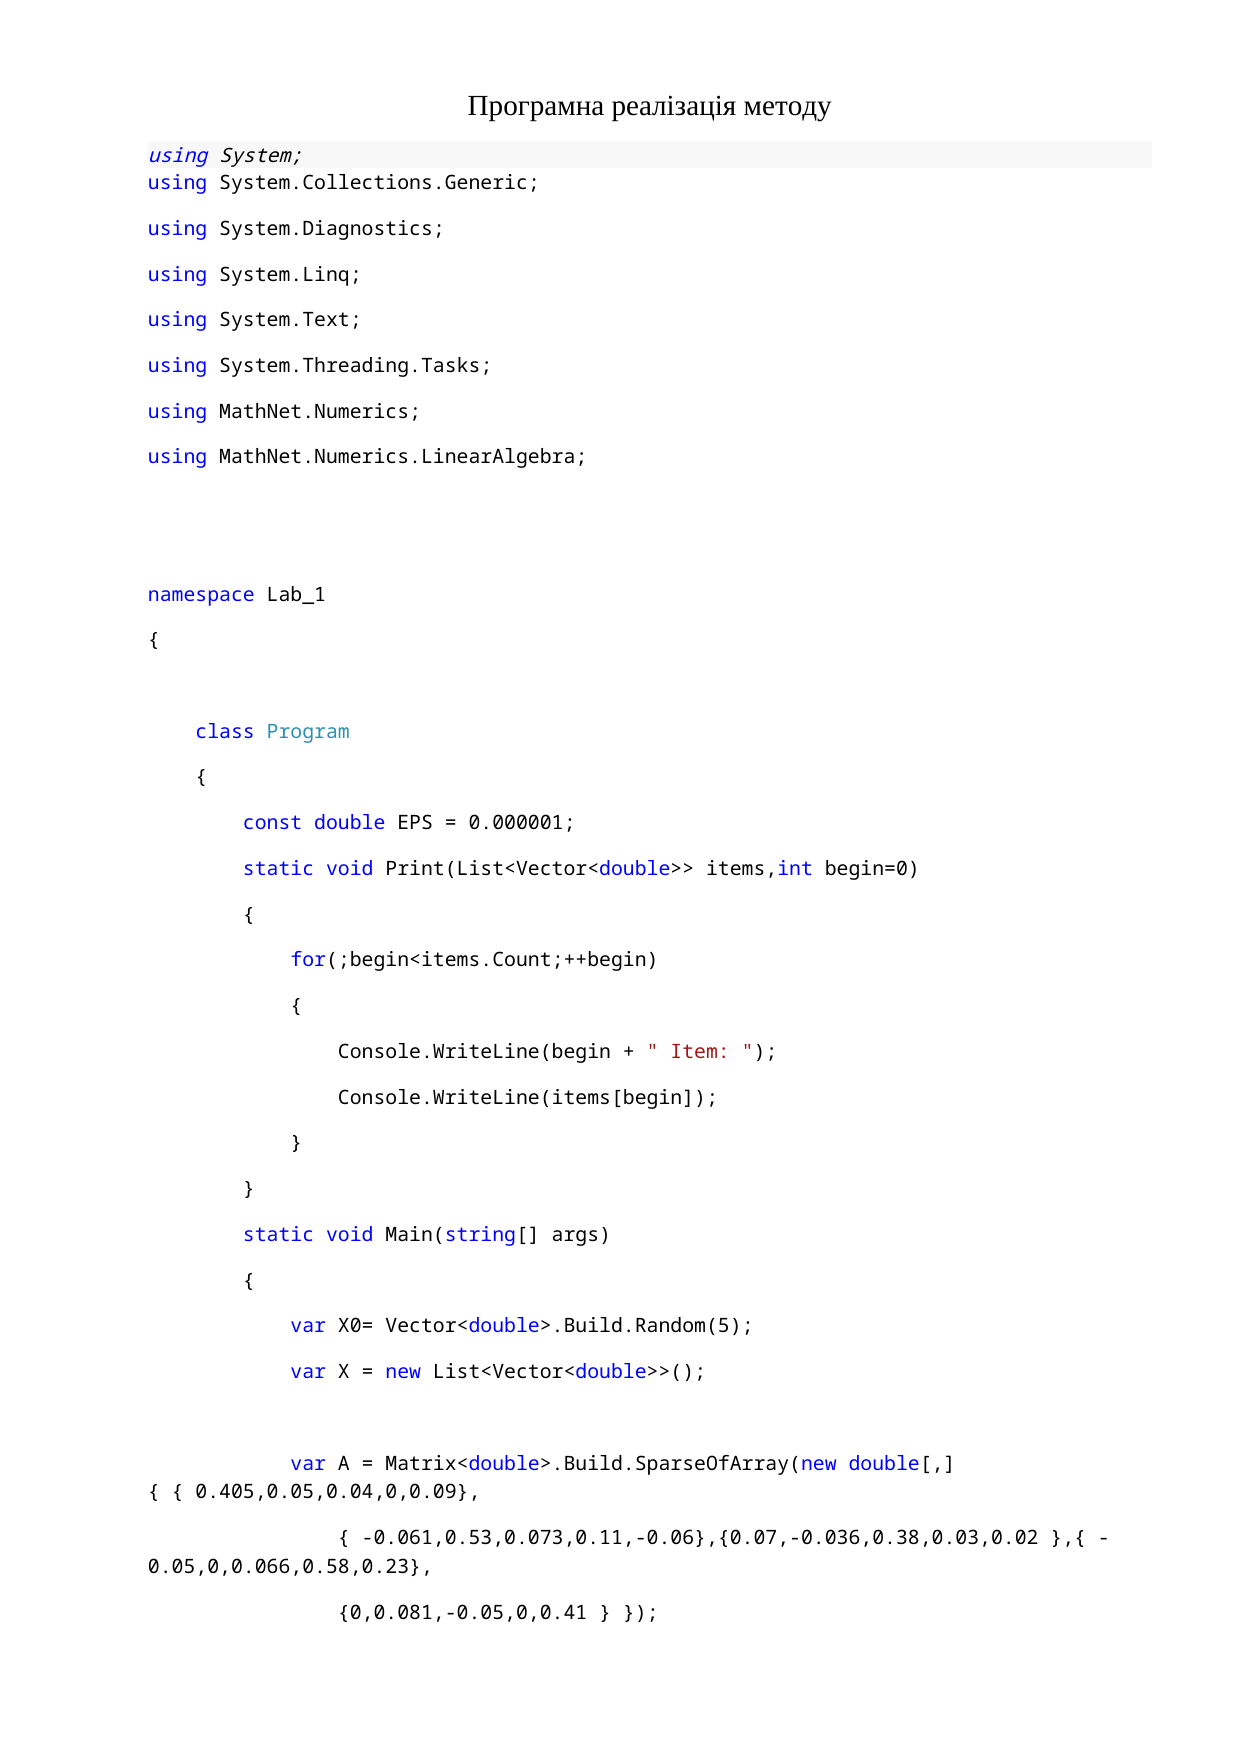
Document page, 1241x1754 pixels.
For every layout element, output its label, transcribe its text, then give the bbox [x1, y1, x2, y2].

text } [148, 1174, 1152, 1201]
text using System.Threading.Tasks; [148, 351, 1152, 378]
text namespace Lab_1 [148, 580, 1152, 607]
text using System.Linq; [148, 260, 1152, 287]
text for(;begin<items.Count;++begin) [148, 946, 1152, 973]
text using System.Collections.Generic; [148, 168, 1152, 195]
text { [148, 626, 1152, 653]
text using System.Diagnostics; [148, 214, 1152, 241]
text var X0= Vector<double>.Build.Random(5); [148, 1312, 1152, 1338]
text { [148, 763, 1152, 790]
text Console.WriteLine(items[begin]); [148, 1083, 1152, 1110]
text { -0.061,0.53,0.073,0.11,-0.06},{0.07,-0.036,0.38,0.03,0.02 },{ -0.05,0,0.066,0.58,0.23}, [148, 1523, 1152, 1579]
text { [148, 900, 1152, 927]
text var X = new List<Vector<double>>(); [148, 1357, 1152, 1384]
text { [148, 1266, 1152, 1293]
text Програмна реалізація методу [148, 88, 1152, 122]
text using MathNet.Numerics; [148, 397, 1152, 424]
text using MathNet.Numerics.LinearAlgebra; [148, 443, 1152, 470]
text } [148, 1129, 1152, 1156]
text var A = Matrix<double>.Build.SparseOfArray(new double[,] { { 0.405,0.05,0.04,0,0.09}, [148, 1449, 1152, 1505]
text static void Main(string[] args) [148, 1220, 1152, 1247]
text { [148, 991, 1152, 1018]
text static void Print(List<Vector<double>> items,int begin=0) [148, 854, 1152, 881]
text class Program [148, 717, 1152, 744]
text using System.Text; [148, 306, 1152, 332]
text using System; [148, 141, 1152, 168]
text const double EPS = 0.000001; [148, 808, 1152, 836]
text {0,0.081,-0.05,0,0.41 } }); [148, 1598, 1152, 1625]
text Console.WriteLine(begin + " Item: "); [148, 1037, 1152, 1064]
